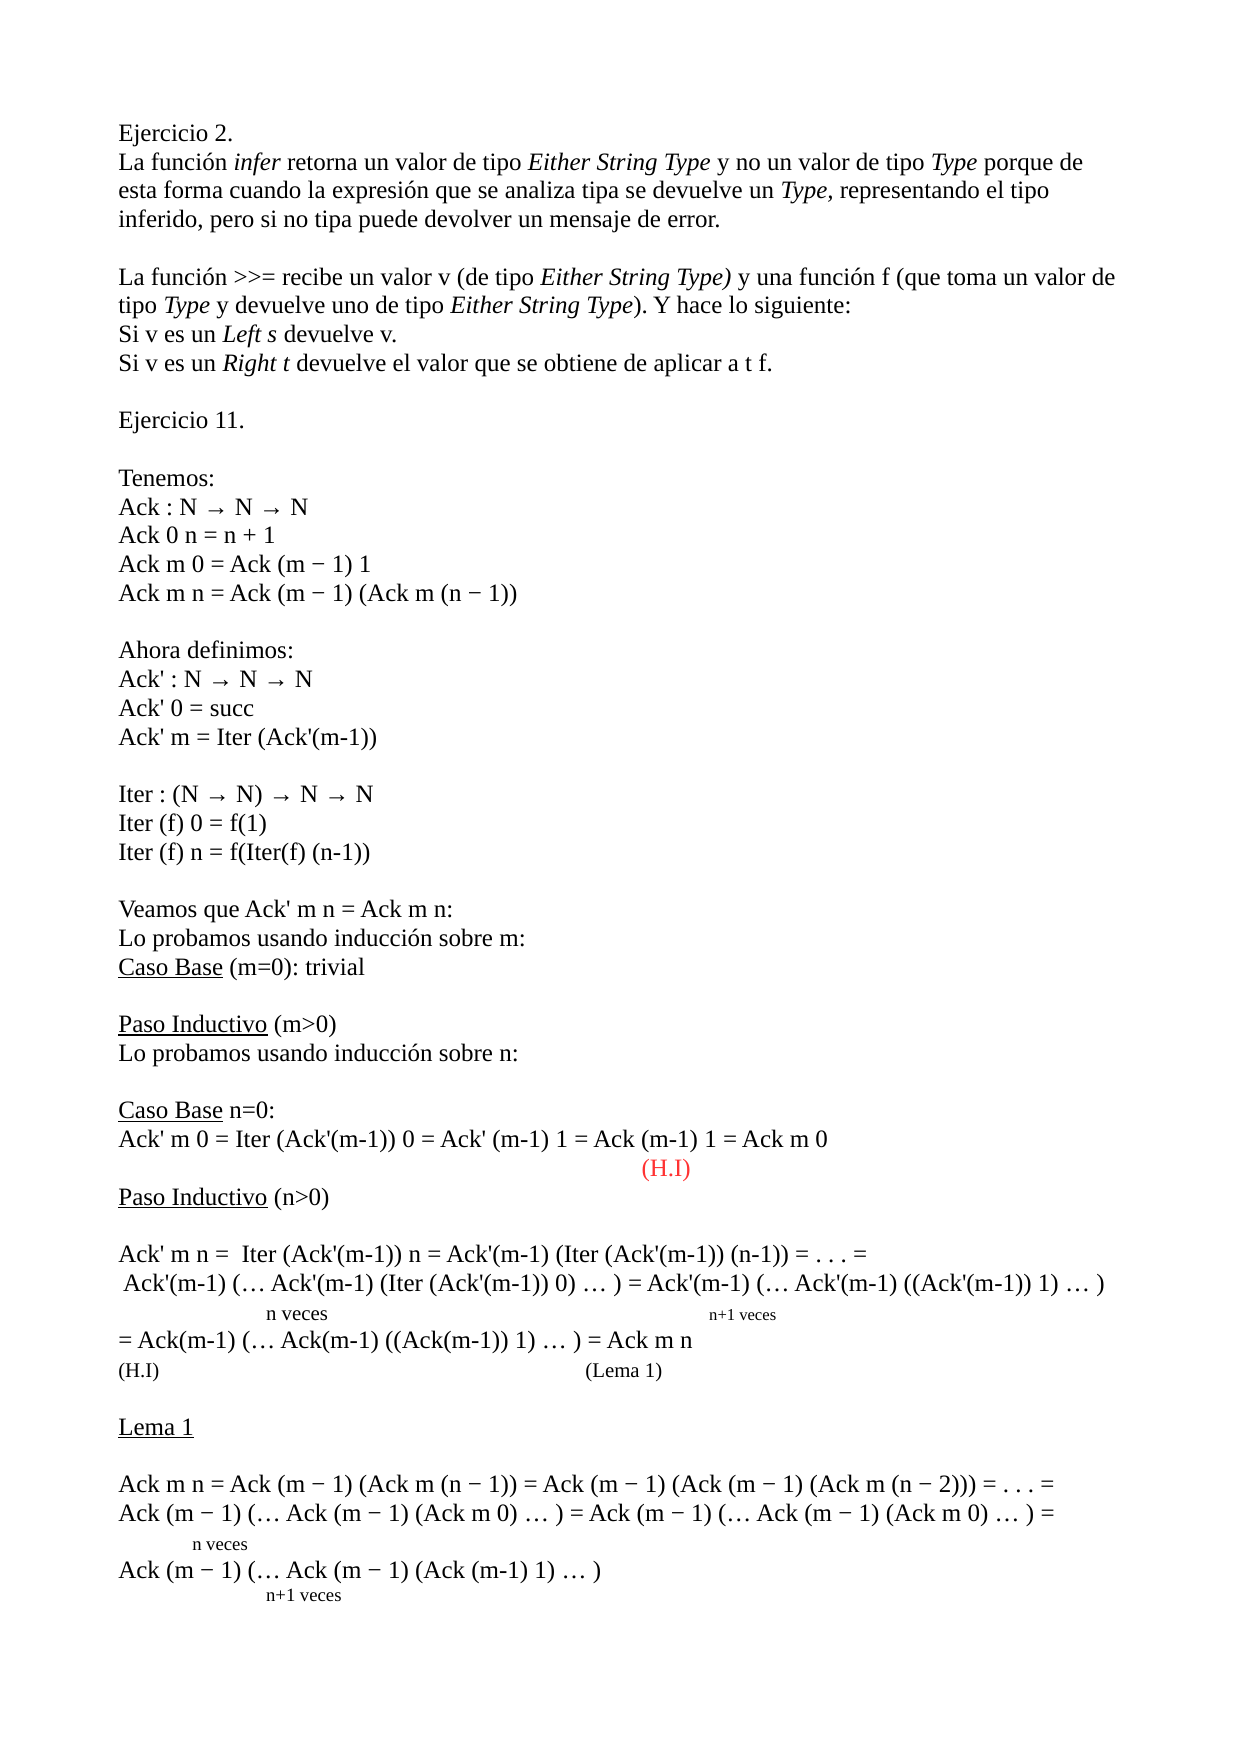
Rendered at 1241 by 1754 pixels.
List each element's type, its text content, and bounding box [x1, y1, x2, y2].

text Tenemos: [118, 463, 1122, 492]
text Ack m 0 = Ack (m − 1) 1 [118, 549, 1122, 578]
text Ejercicio 11. [118, 406, 1122, 434]
text Ack m n = Ack (m − 1) (Ack m (n − 1)) = Ack (m − 1) (Ack (m − 1) (Ack m (n − 2))) = . . . = [118, 1469, 1122, 1498]
text Veamos que Ack' m n = Ack m n: [118, 894, 1122, 923]
text Ack : N → N → N [118, 492, 1122, 521]
list Ack' : N → N → N [118, 664, 1122, 693]
text Ejercicio 2. [118, 118, 1122, 147]
list Iter : (N → N) → N → N [118, 779, 1122, 808]
text Paso Inductivo (m>0) [118, 1009, 1122, 1038]
text Caso Base (m=0): trivial [118, 952, 1122, 981]
list Iter (f) 0 = f(1) [118, 808, 1122, 837]
text Ack'(m-1) (… Ack'(m-1) (Iter (Ack'(m-1)) 0) … ) = Ack'(m-1) (… Ack'(m-1) ((Ack'(m-1)) 1) … ) n veces n+1 veces [118, 1268, 1122, 1326]
text n+1 veces [118, 1584, 1122, 1606]
text Si v es un Right t devuelve el valor que se obtiene de aplicar a t f. [118, 348, 1122, 377]
list Ack' m = Iter (Ack'(m-1)) [118, 722, 1122, 751]
text Ack' m n = Iter (Ack'(m-1)) n = Ack'(m-1) (Iter (Ack'(m-1)) (n-1)) = . . . = [118, 1239, 1122, 1268]
list Ack' 0 = succ [118, 693, 1122, 722]
text Si v es un Left s devuelve v. [118, 319, 1122, 348]
text (H.I) (Lema 1) [118, 1354, 1122, 1383]
list Iter (f) n = f(Iter(f) (n-1)) [118, 837, 1122, 866]
text Ahora definimos: [118, 636, 1122, 664]
text Lo probamos usando inducción sobre n: [118, 1038, 1122, 1067]
text Caso Base n=0: [118, 1096, 1122, 1124]
text Ack 0 n = n + 1 [118, 521, 1122, 549]
text Ack' m 0 = Iter (Ack'(m-1)) 0 = Ack' (m-1) 1 = Ack (m-1) 1 = Ack m 0 [118, 1124, 1122, 1153]
text La función >>= recibe un valor v (de tipo Either String Type) y una función f (que toma un valor de tipo Type y devuelve uno de tipo Either String Type). Y hace lo siguiente: [118, 262, 1122, 319]
text Lo probamos usando inducción sobre m: [118, 923, 1122, 952]
text (H.I) [118, 1153, 1122, 1182]
text Ack m n = Ack (m − 1) (Ack m (n − 1)) [118, 578, 1122, 607]
text Ack (m − 1) (… Ack (m − 1) (Ack (m-1) 1) … ) [118, 1556, 1122, 1584]
text Paso Inductivo (n>0) [118, 1182, 1122, 1211]
text La función infer retorna un valor de tipo Either String Type y no un valor de tipo Type porque de esta forma cuando la expresión que se analiza tipa se devuelve un Type, representando el tipo inferido, pero si no tipa puede devolver un mensaje de error. [118, 147, 1122, 233]
text n veces [118, 1527, 1122, 1556]
text Lema 1 [118, 1412, 1122, 1441]
text Ack (m − 1) (… Ack (m − 1) (Ack m 0) … ) = Ack (m − 1) (… Ack (m − 1) (Ack m 0) … ) = [118, 1498, 1122, 1527]
text = Ack(m-1) (… Ack(m-1) ((Ack(m-1)) 1) … ) = Ack m n [118, 1326, 1122, 1354]
